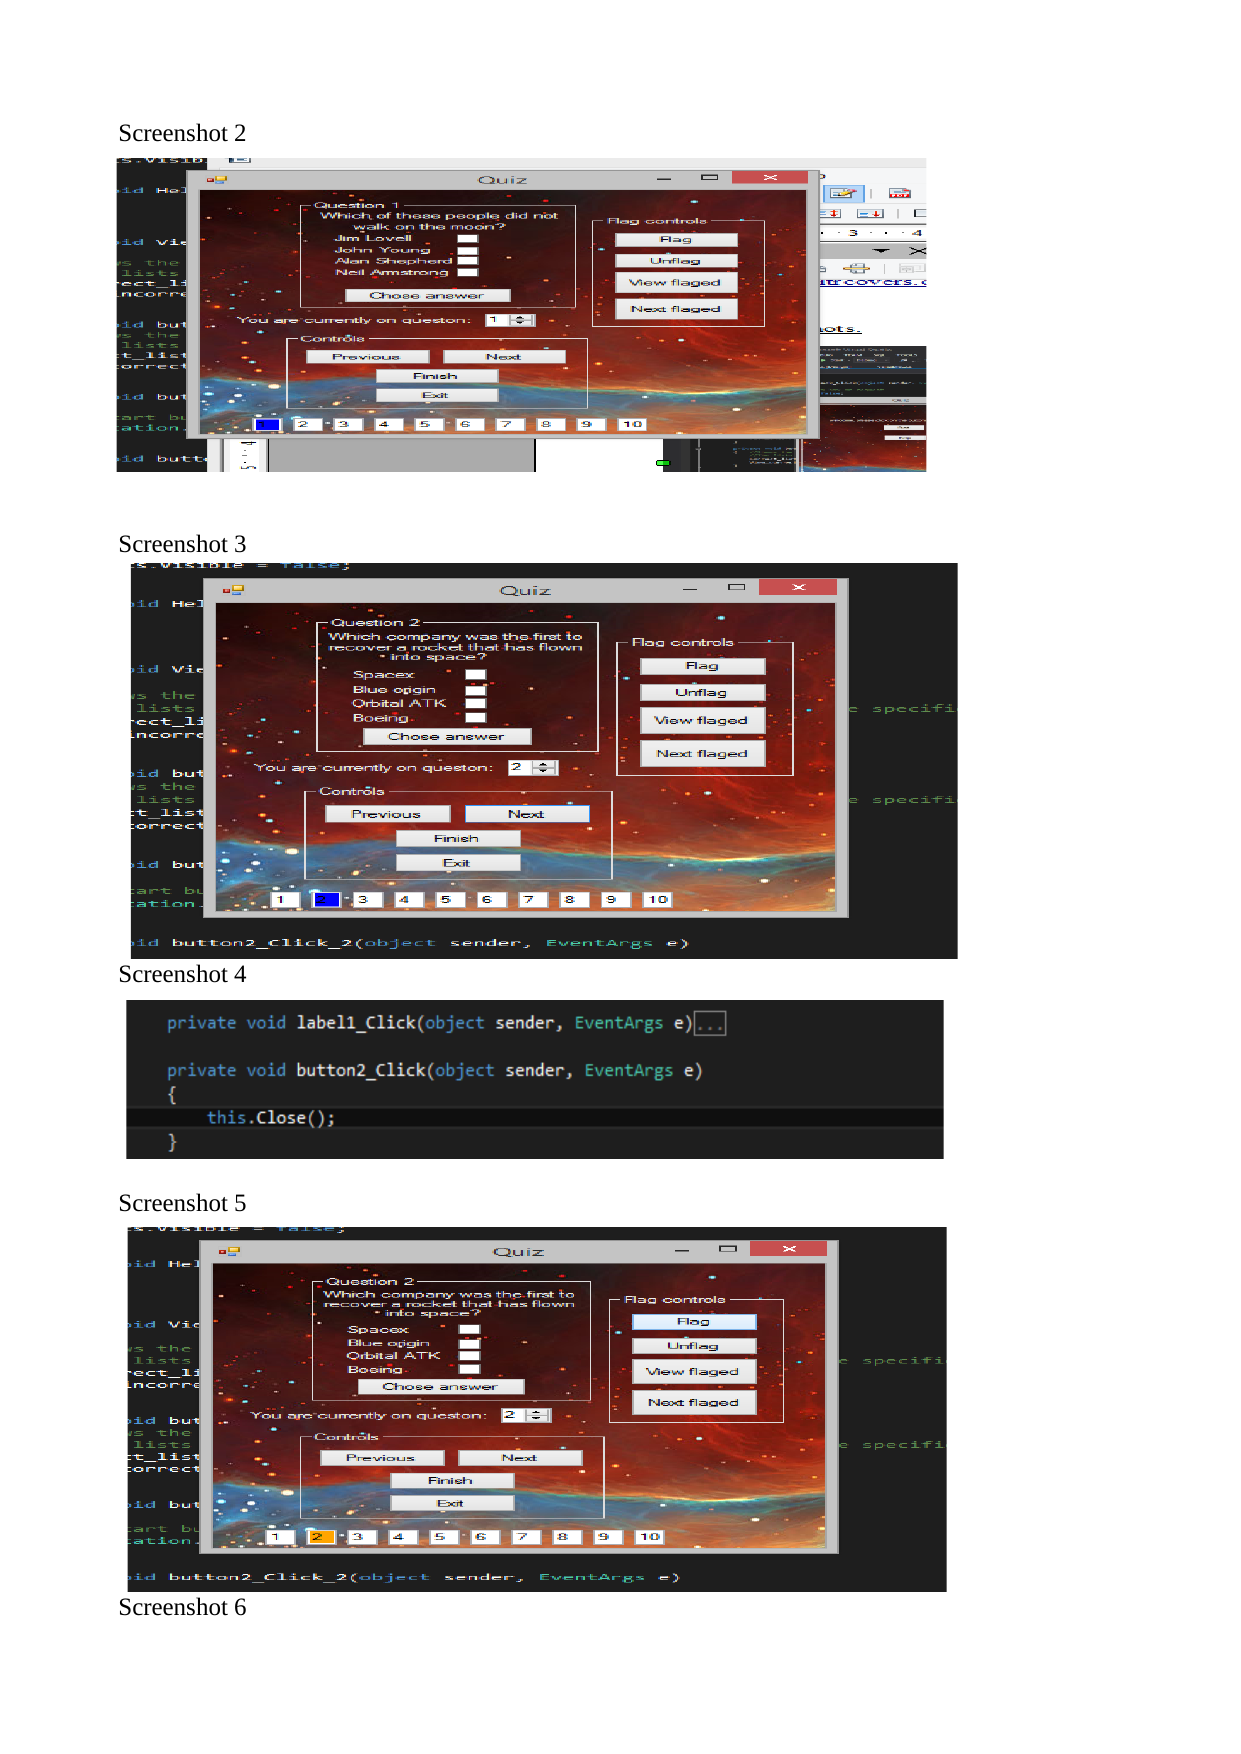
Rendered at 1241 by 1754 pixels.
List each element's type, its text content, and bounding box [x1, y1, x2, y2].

text Screenshot 2 [118, 118, 1122, 147]
picture [130, 563, 302, 959]
picture [116, 158, 285, 472]
text Screenshot 5 [118, 1188, 1122, 1216]
picture [127, 1227, 298, 1592]
text Screenshot 3 [118, 529, 1122, 557]
picture [126, 1000, 221, 1131]
text Screenshot 6 [118, 1216, 1122, 1620]
text Screenshot 4 [118, 557, 1122, 988]
